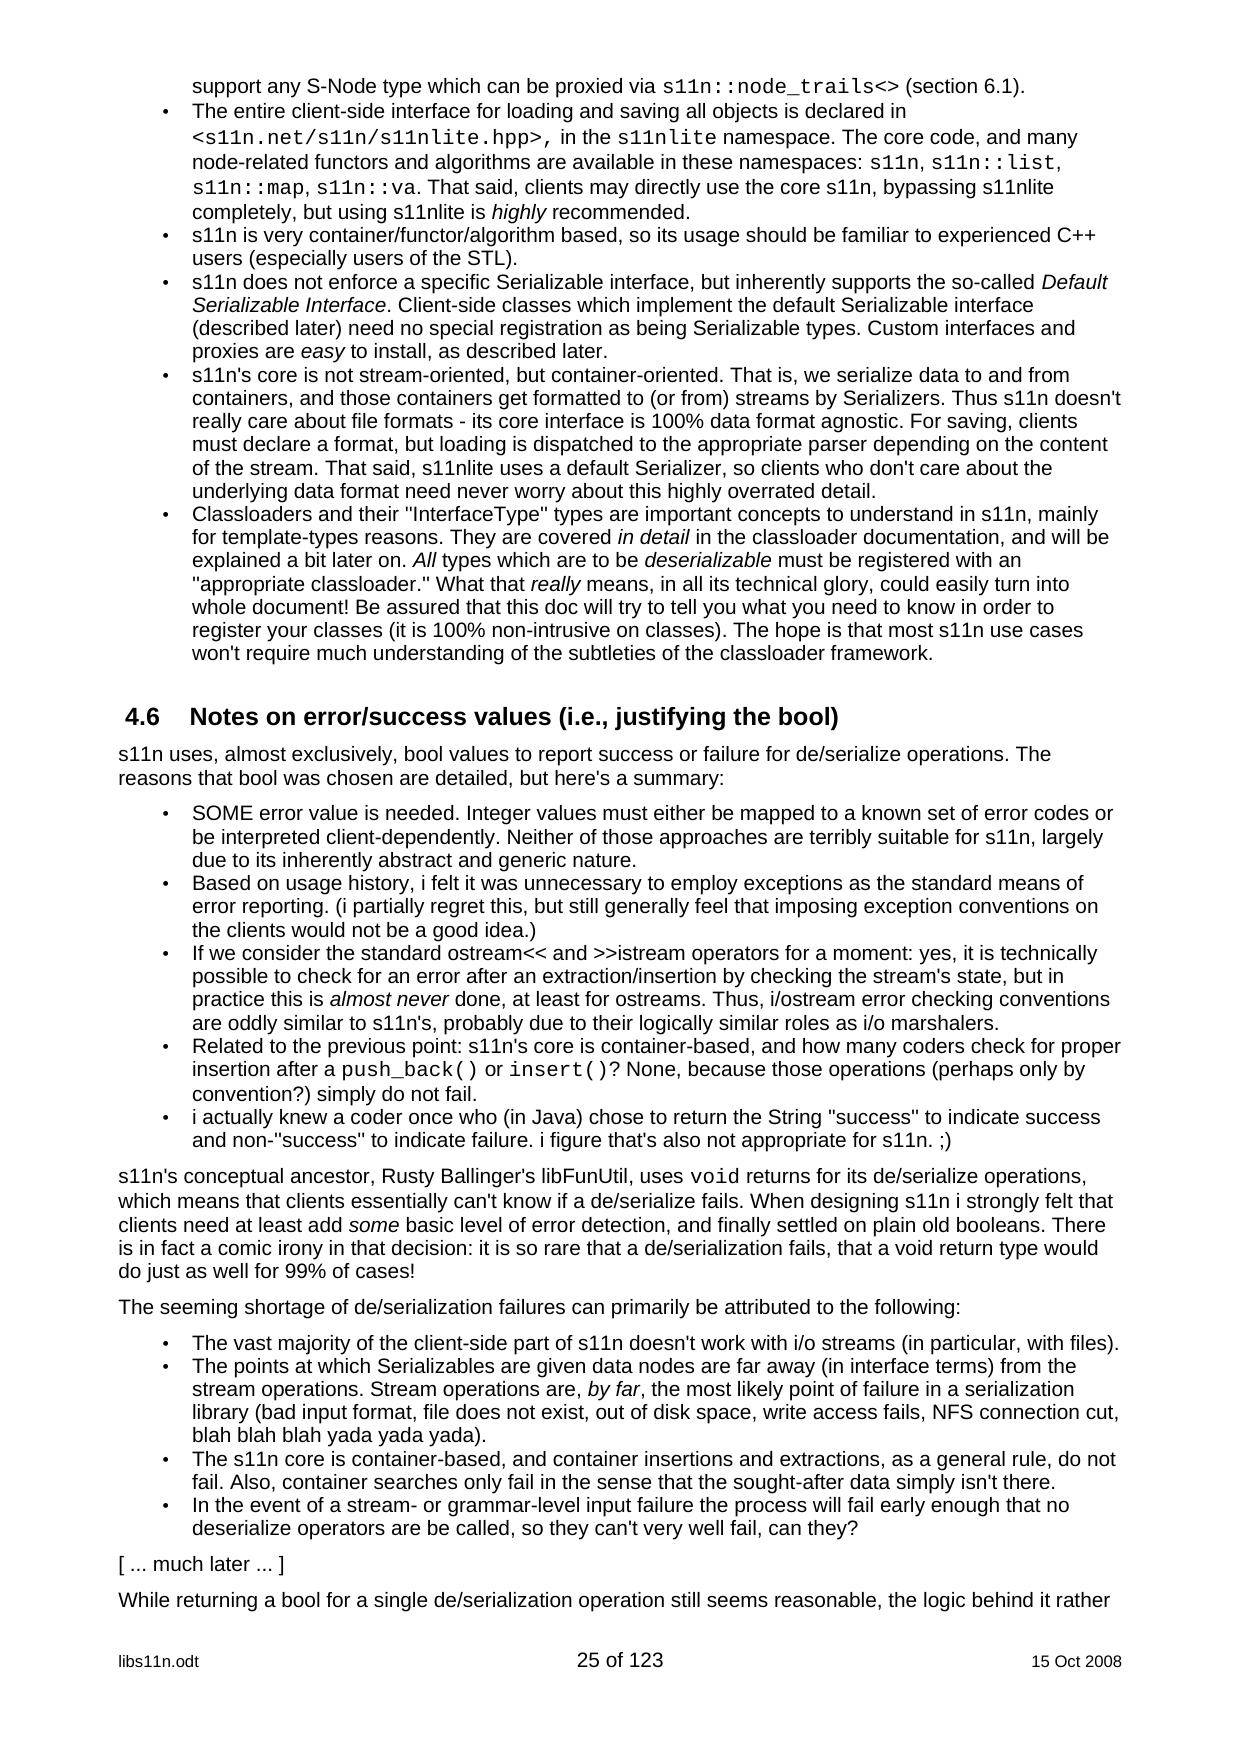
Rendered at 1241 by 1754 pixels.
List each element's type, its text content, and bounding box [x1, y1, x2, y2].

list Classloaders and their ''InterfaceType'' types are important concepts to understand in s11n, mainly for template-types reasons. They are covered in detail in the classloader documentation, and will be explained a bit later on. All types which are to be deserializable must be registered with an ''appropriate classloader.'' What that really means, in all its technical glory, could easily turn into whole document! Be assured that this doc will try to tell you what you need to know in order to register your classes (it is 100% non-intrusive on classes). The hope is that most s11n use cases won't require much understanding of the subtleties of the classloader framework. [162, 502, 1122, 665]
list The entire client-side interface for loading and saving all objects is declared in <s11n.net/s11n/s11nlite.hpp>, in the s11nlite namespace. The core code, and many node-related functors and algorithms are available in these namespaces: s11n, s11n::list, s11n::map, s11n::va. That said, clients may directly use the core s11n, bypassing s11nlite completely, but using s11nlite is highly recommended. [162, 100, 1122, 224]
list The s11n core is container-based, and container insertions and extractions, as a general rule, do not fail. Also, container searches only fail in the sense that the sought-after data simply isn't there. [162, 1447, 1122, 1494]
list s11n's core is not stream-oriented, but container-oriented. That is, we serialize data to and from containers, and those containers get formatted to (or from) streams by Serializers. Thus s11n doesn't really care about file formats - its core interface is 100% data format agnostic. For saving, clients must declare a format, but loading is dispatched to the appropriate parser depending on the content of the stream. That said, s11nlite uses a default Serializer, so clients who don't care about the underlying data format need never worry about this highly overrated detail. [162, 363, 1122, 502]
text [ ... much later ... ] [118, 1553, 1122, 1576]
list The points at which Serializables are given data nodes are far away (in interface terms) from the stream operations. Stream operations are, by far, the most likely point of failure in a serialization library (bad input format, file does not exist, out of disk space, write access fails, NFS connection cut, blah blah blah yada yada yada). [162, 1354, 1122, 1447]
subtitle Notes on error/success values (i.e., justifying the bool) [118, 703, 1122, 731]
list If we consider the standard ostream<< and >>istream operators for a moment: yes, it is technically possible to check for an error after an extraction/insertion by checking the stream's state, but in practice this is almost never done, at least for ostreams. Thus, i/ostream error checking conventions are oddly similar to s11n's, probably due to their logically similar roles as i/o marshalers. [162, 941, 1122, 1034]
list Related to the previous point: s11n's core is container-based, and how many coders check for proper insertion after a push_back() or insert()? None, because those operations (perhaps only by convention?) simply do not fail. [162, 1034, 1122, 1106]
list s11n is very container/functor/algorithm based, so its usage should be familiar to experienced C++ users (especially users of the STL). [162, 224, 1122, 270]
list s11n does not enforce a specific Serializable interface, but inherently supports the so-called Default Serializable Interface. Client-side classes which implement the default Serializable interface (described later) need no special registration as being Serializable types. Custom interfaces and proxies are easy to install, as described later. [162, 270, 1122, 363]
text While returning a bool for a single de/serialization operation still seems reasonable, the logic behind it rather [118, 1588, 1122, 1612]
text The seeming shortage of de/serialization failures can primarily be attributed to the following: [118, 1295, 1122, 1318]
list In the event of a stream- or grammar-level input failure the process will fail early enough that no deserialize operators are be called, so they can't very well fail, can they? [162, 1494, 1122, 1540]
text s11n uses, almost exclusively, bool values to report success or failure for de/serialize operations. The reasons that bool was chosen are detailed, but here's a summary: [118, 743, 1122, 789]
list support any S-Node type which can be proxied via s11n::node_trails<> (section 6.1). [162, 75, 1122, 100]
list i actually knew a coder once who (in Java) chose to return the String ''success'' to indicate success and non-''success'' to indicate failure. i figure that's also not appropriate for s11n. ;) [162, 1106, 1122, 1152]
list SOME error value is needed. Integer values must either be mapped to a known set of error codes or be interpreted client-dependently. Neither of those approaches are terribly suitable for s11n, largely due to its inherently abstract and generic nature. [162, 802, 1122, 872]
list The vast majority of the client-side part of s11n doesn't work with i/o streams (in particular, with files). [162, 1331, 1122, 1354]
text s11n's conceptual ancestor, Rusty Ballinger's libFunUtil, uses void returns for its de/serialize operations, which means that clients essentially can't know if a de/serialize fails. When designing s11n i strongly felt that clients need at least add some basic level of error detection, and finally settled on plain old booleans. There is in fact a comic irony in that decision: it is so rare that a de/serialization fails, that a void return type would do just as well for 99% of cases! [118, 1165, 1122, 1283]
list Based on usage history, i felt it was unnecessary to employ exceptions as the standard means of error reporting. (i partially regret this, but still generally feel that imposing exception conventions on the clients would not be a good idea.) [162, 872, 1122, 941]
